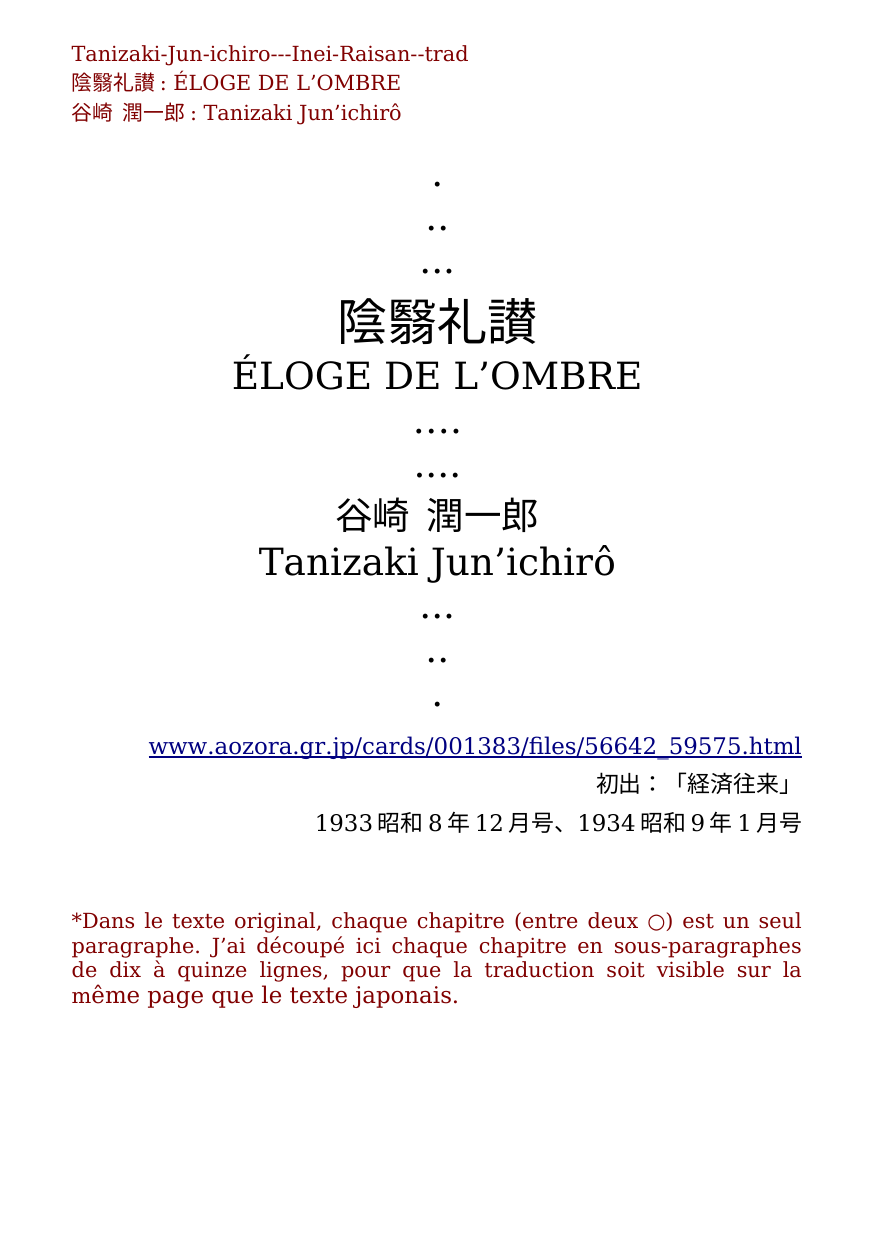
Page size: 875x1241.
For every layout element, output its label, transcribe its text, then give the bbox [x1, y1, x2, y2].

text 1933昭和8年12月号、1934昭和9年1月号 [72, 805, 802, 838]
text www.aozora.gr.jp/cards/001383/files/56642_59575.html [72, 733, 802, 760]
text *Dans le texte original, chaque chapitre (entre deux ○) est un seul paragraphe. J’ai découpé ici chaque chapitre en sous-paragraphes de dix à quinze lignes, pour que la traduction soit visible sur la même page que le texte japonais. [71, 909, 803, 1009]
text 谷崎 潤一郎 : Tanizaki Jun’ichirô [71, 96, 803, 127]
text 初出：「経済往来」 [72, 766, 802, 799]
text Tanizaki-Jun-ichiro---Inei-Raisan--trad [71, 42, 803, 66]
text 陰翳礼讃 : ÉLOGE DE L’OMBRE [71, 66, 803, 96]
subtitle . .. ... 陰翳礼讃 ÉLOGE DE L’OMBRE …. .... 谷崎 潤一郎 Tanizaki Jun’ichirô ... .. . [36, 152, 838, 715]
